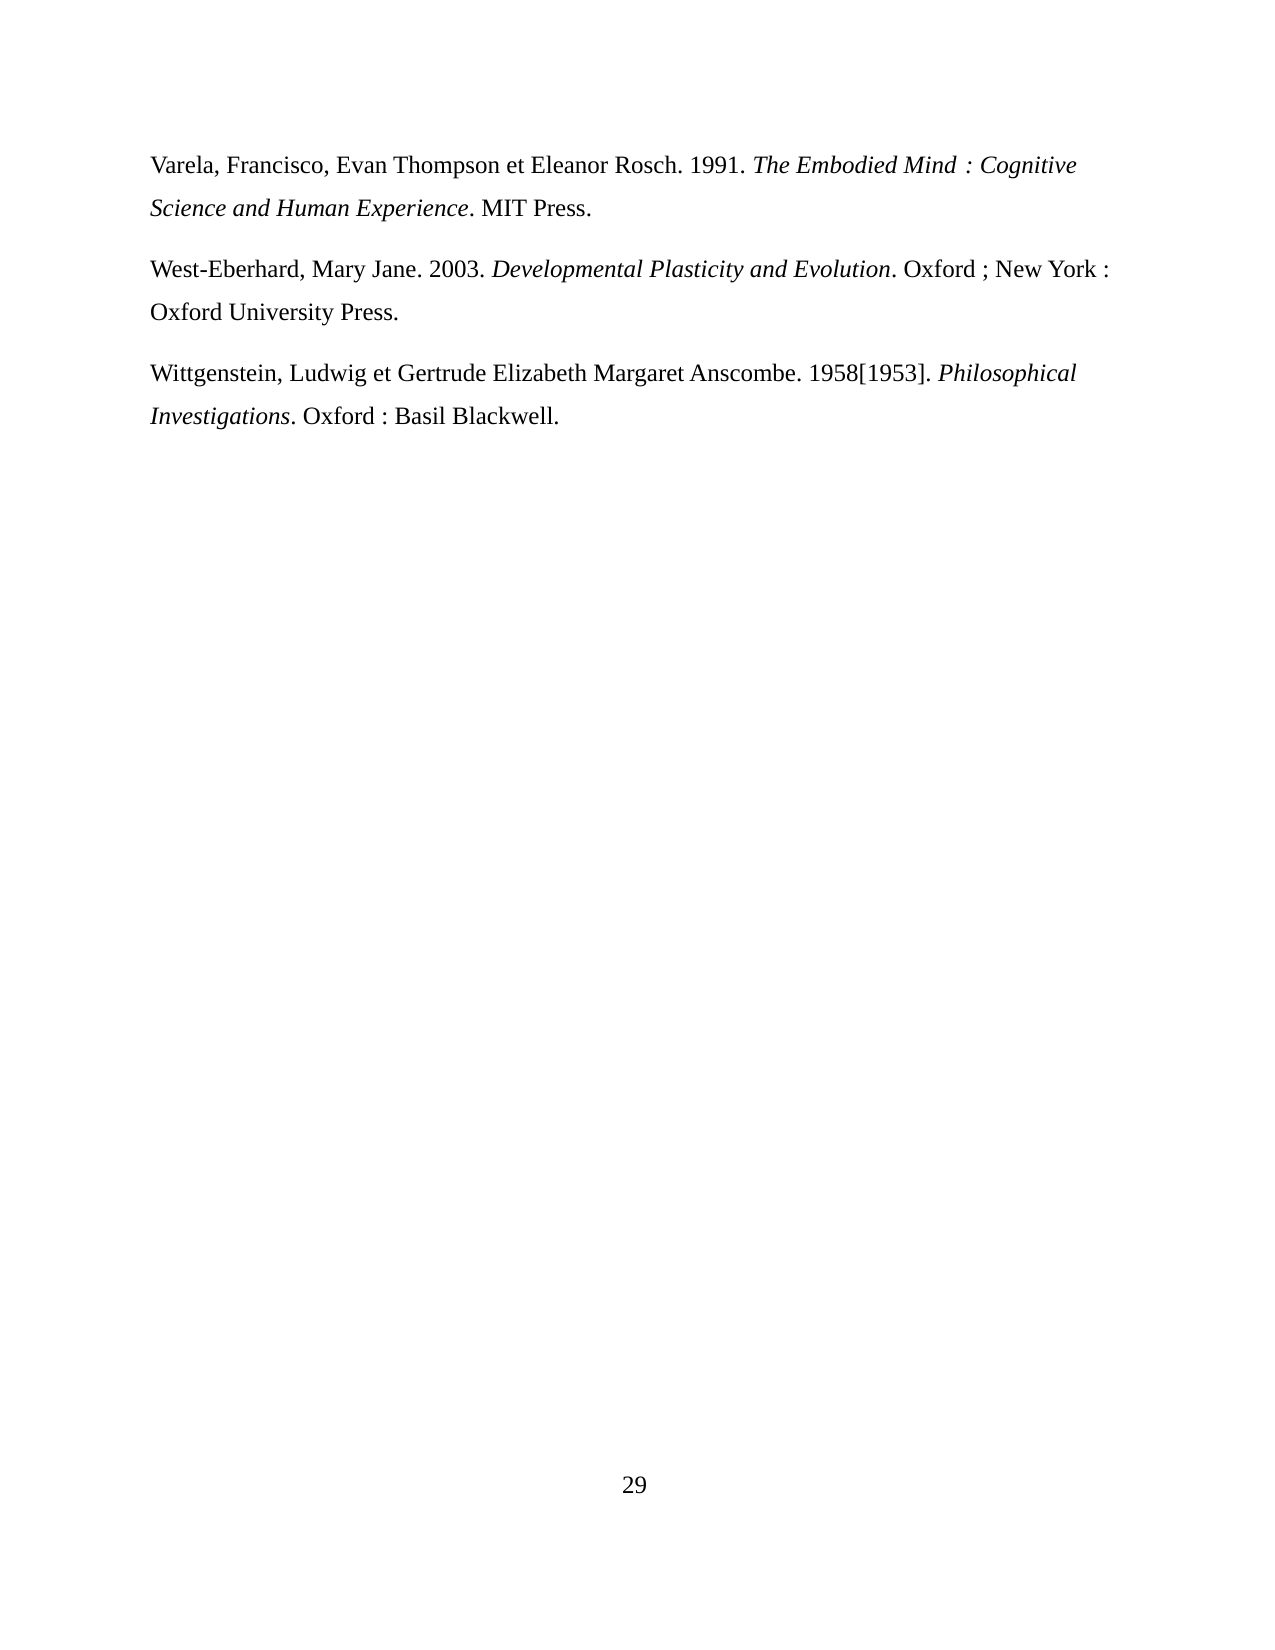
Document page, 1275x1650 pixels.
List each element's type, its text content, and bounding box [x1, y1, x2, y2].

text Wittgenstein, Ludwig et Gertrude Elizabeth Margaret Anscombe. 1958[1953]. Philosophical Investigations. Oxford : Basil Blackwell. [150, 358, 1125, 430]
text West-Eberhard, Mary Jane. 2003. Developmental Plasticity and Evolution. Oxford ; New York : Oxford University Press. [150, 254, 1125, 326]
text Varela, Francisco, Evan Thompson et Eleanor Rosch. 1991. The Embodied Mind : Cognitive Science and Human Experience. MIT Press. [150, 150, 1125, 222]
